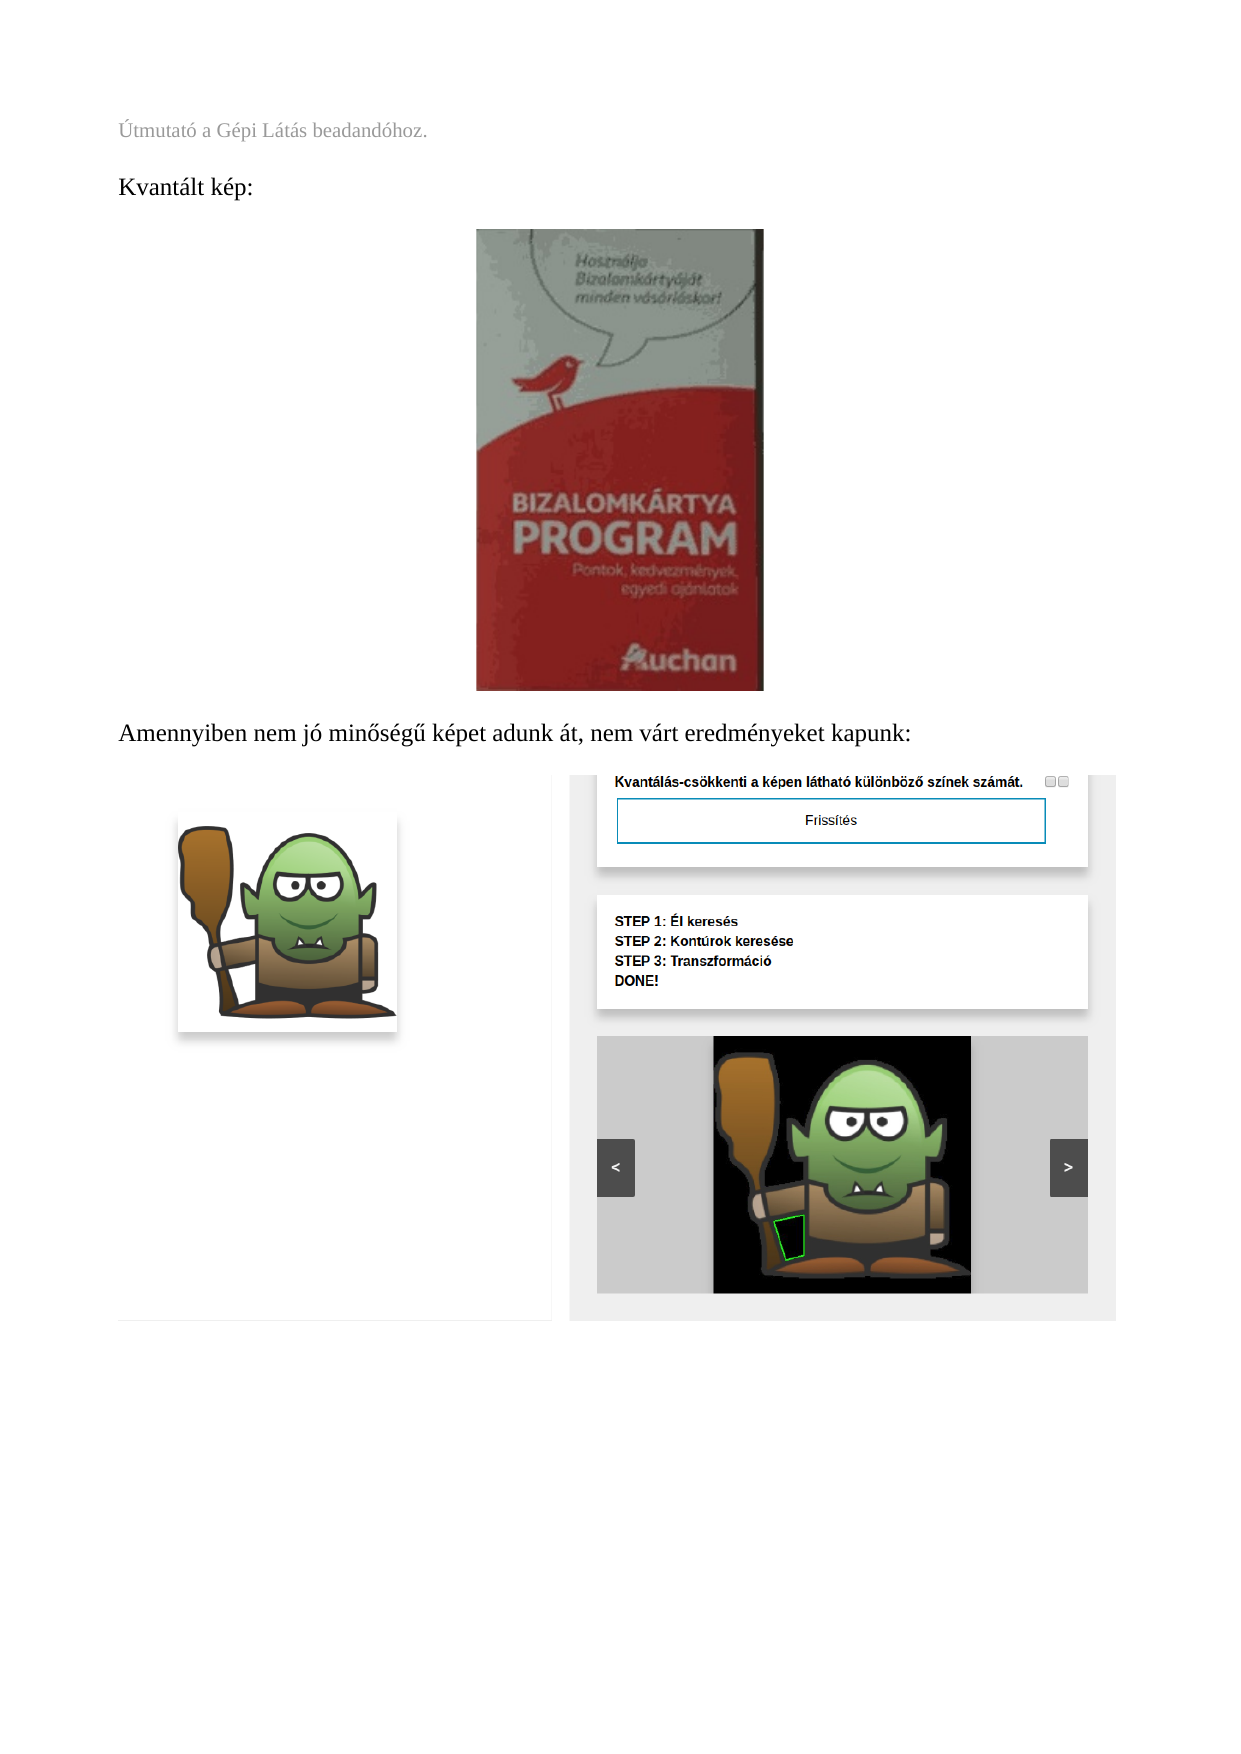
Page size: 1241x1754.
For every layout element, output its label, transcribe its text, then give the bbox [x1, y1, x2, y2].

picture [476, 229, 764, 691]
picture [118, 775, 1123, 1330]
text Kvantált kép: [118, 172, 1122, 200]
text Amennyiben nem jó minőségű képet adunk át, nem várt eredményeket kapunk: [118, 718, 1122, 747]
